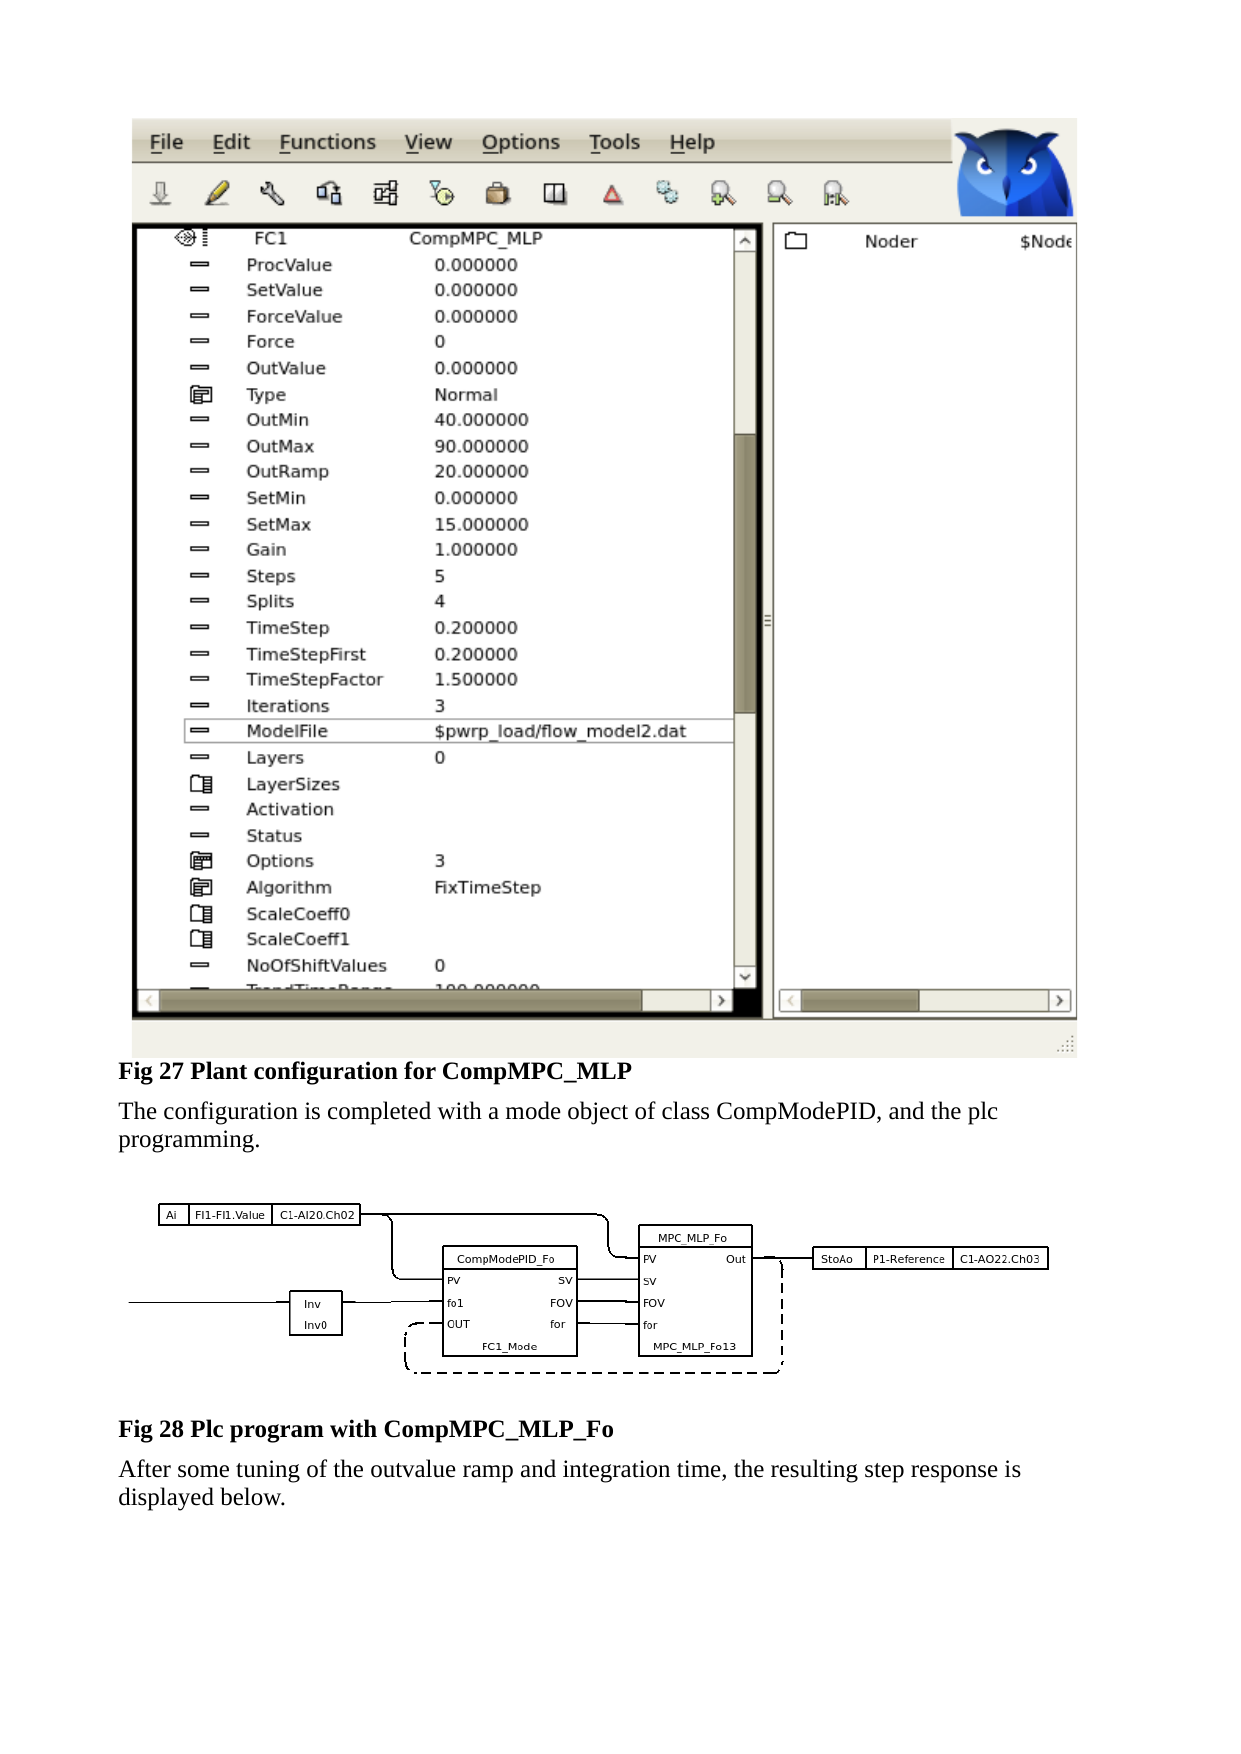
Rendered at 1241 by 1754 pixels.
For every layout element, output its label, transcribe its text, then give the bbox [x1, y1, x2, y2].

text After some tuning of the outvalue ramp and integration time, the resulting step response is displayed below. [118, 1456, 1122, 1511]
text The configuration is completed with a mode object of class CompModePID, and the plc programming. [118, 1097, 1122, 1153]
text Fig 28 Plc program with CompMPC_MLP_Fo [118, 1165, 1122, 1443]
picture [128, 1176, 1070, 1416]
text Fig 27 Plant configuration for CompMPC_MLP [118, 118, 1122, 1085]
picture [131, 118, 1078, 1058]
